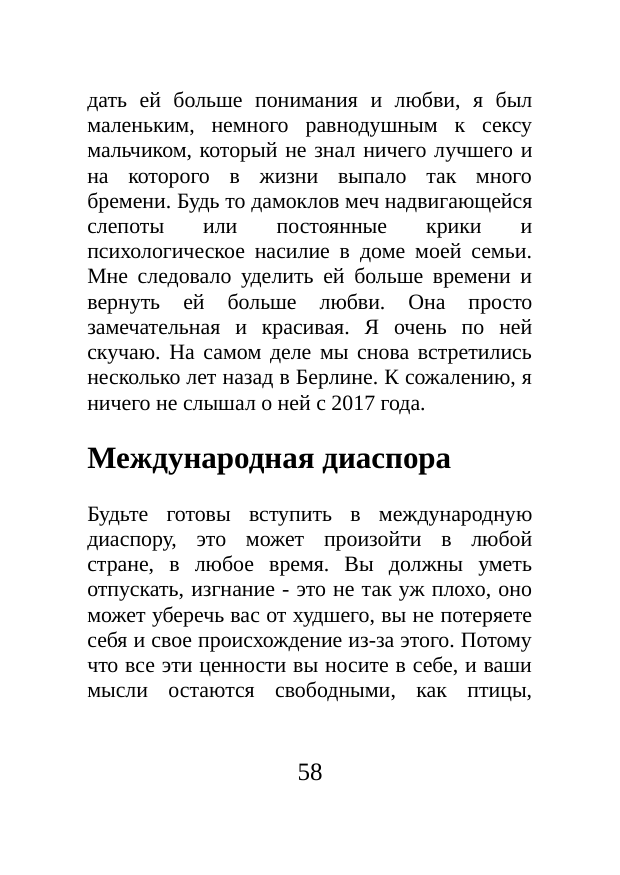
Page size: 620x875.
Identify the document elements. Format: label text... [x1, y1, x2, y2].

text Будьте готовы вступить в международную диаспору, это может произойти в любой стране, в любое время. Вы должны уметь отпускать, изгнание - это не так уж плохо, оно может уберечь вас от худшего, вы не потеряете себя и свое происхождение из-за этого. Потому что все эти ценности вы носите в себе, и ваши мысли остаются свободными, как птицы, [87, 501, 532, 702]
text дать ей больше понимания и любви, я был маленьким, немного равнодушным к сексу мальчиком, который не знал ничего лучшего и на которого в жизни выпало так много бремени. Будь то дамоклов меч надвигающейся слепоты или постоянные крики и психологическое насилие в доме моей семьи. Мне следовало уделить ей больше времени и вернуть ей больше любви. Она просто замечательная и красивая. Я очень по ней скучаю. На самом деле мы снова встретились несколько лет назад в Берлине. К сожалению, я ничего не слышал о ней с 2017 года. [87, 87, 532, 415]
text Международная диаспора [87, 440, 532, 476]
